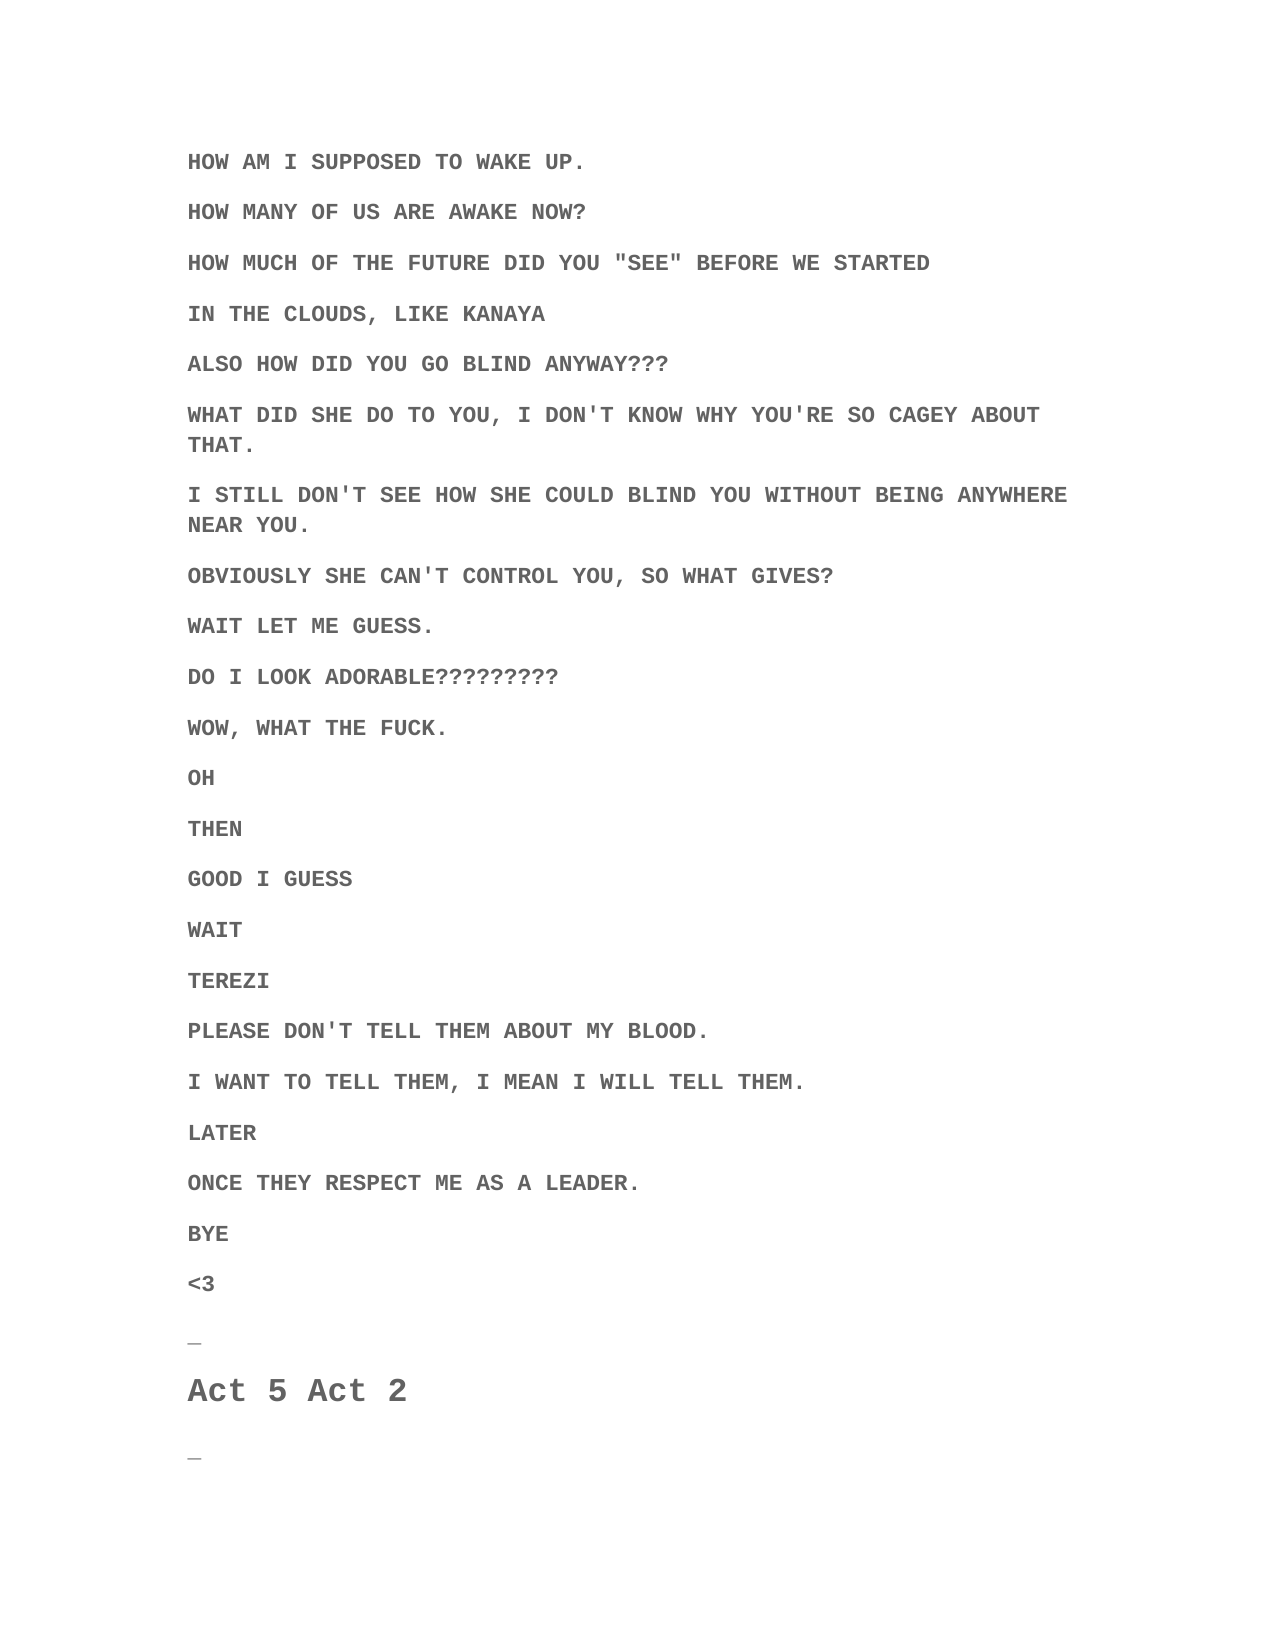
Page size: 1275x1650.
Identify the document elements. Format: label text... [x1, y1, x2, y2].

text ONCE THEY RESPECT ME AS A LEADER. [187, 1171, 1087, 1197]
text GOOD I GUESS [187, 868, 1087, 894]
text OBVIOUSLY SHE CAN'T CONTROL YOU, SO WHAT GIVES? [187, 564, 1087, 590]
text TEREZI [187, 969, 1087, 995]
text WAIT [187, 918, 1087, 944]
text IN THE CLOUDS, LIKE KANAYA [187, 302, 1087, 328]
text HOW AM I SUPPOSED TO WAKE UP. [187, 150, 1087, 176]
text I STILL DON'T SEE HOW SHE COULD BLIND YOU WITHOUT BEING ANYWHERE NEAR YOU. [187, 483, 1087, 539]
text DO I LOOK ADORABLE????????? [187, 665, 1087, 691]
text HOW MANY OF US ARE AWAKE NOW? [187, 201, 1087, 227]
text THEN [187, 817, 1087, 843]
text WAIT LET ME GUESS. [187, 614, 1087, 641]
text _ [187, 1438, 1087, 1464]
text <3 [187, 1273, 1087, 1299]
text BYE [187, 1222, 1087, 1248]
text WHAT DID SHE DO TO YOU, I DON'T KNOW WHY YOU'RE SO CAGEY ABOUT THAT. [187, 403, 1087, 459]
text OH [187, 766, 1087, 792]
text HOW MUCH OF THE FUTURE DID YOU "SEE" BEFORE WE STARTED [187, 251, 1087, 277]
text _ [187, 1323, 1087, 1349]
text I WANT TO TELL THEM, I MEAN I WILL TELL THEM. [187, 1070, 1087, 1096]
text ALSO HOW DID YOU GO BLIND ANYWAY??? [187, 352, 1087, 378]
text PLEASE DON'T TELL THEM ABOUT MY BLOOD. [187, 1019, 1087, 1046]
text Act 5 Act 2 [187, 1374, 1087, 1412]
text WOW, WHAT THE FUCK. [187, 716, 1087, 742]
text LATER [187, 1121, 1087, 1147]
